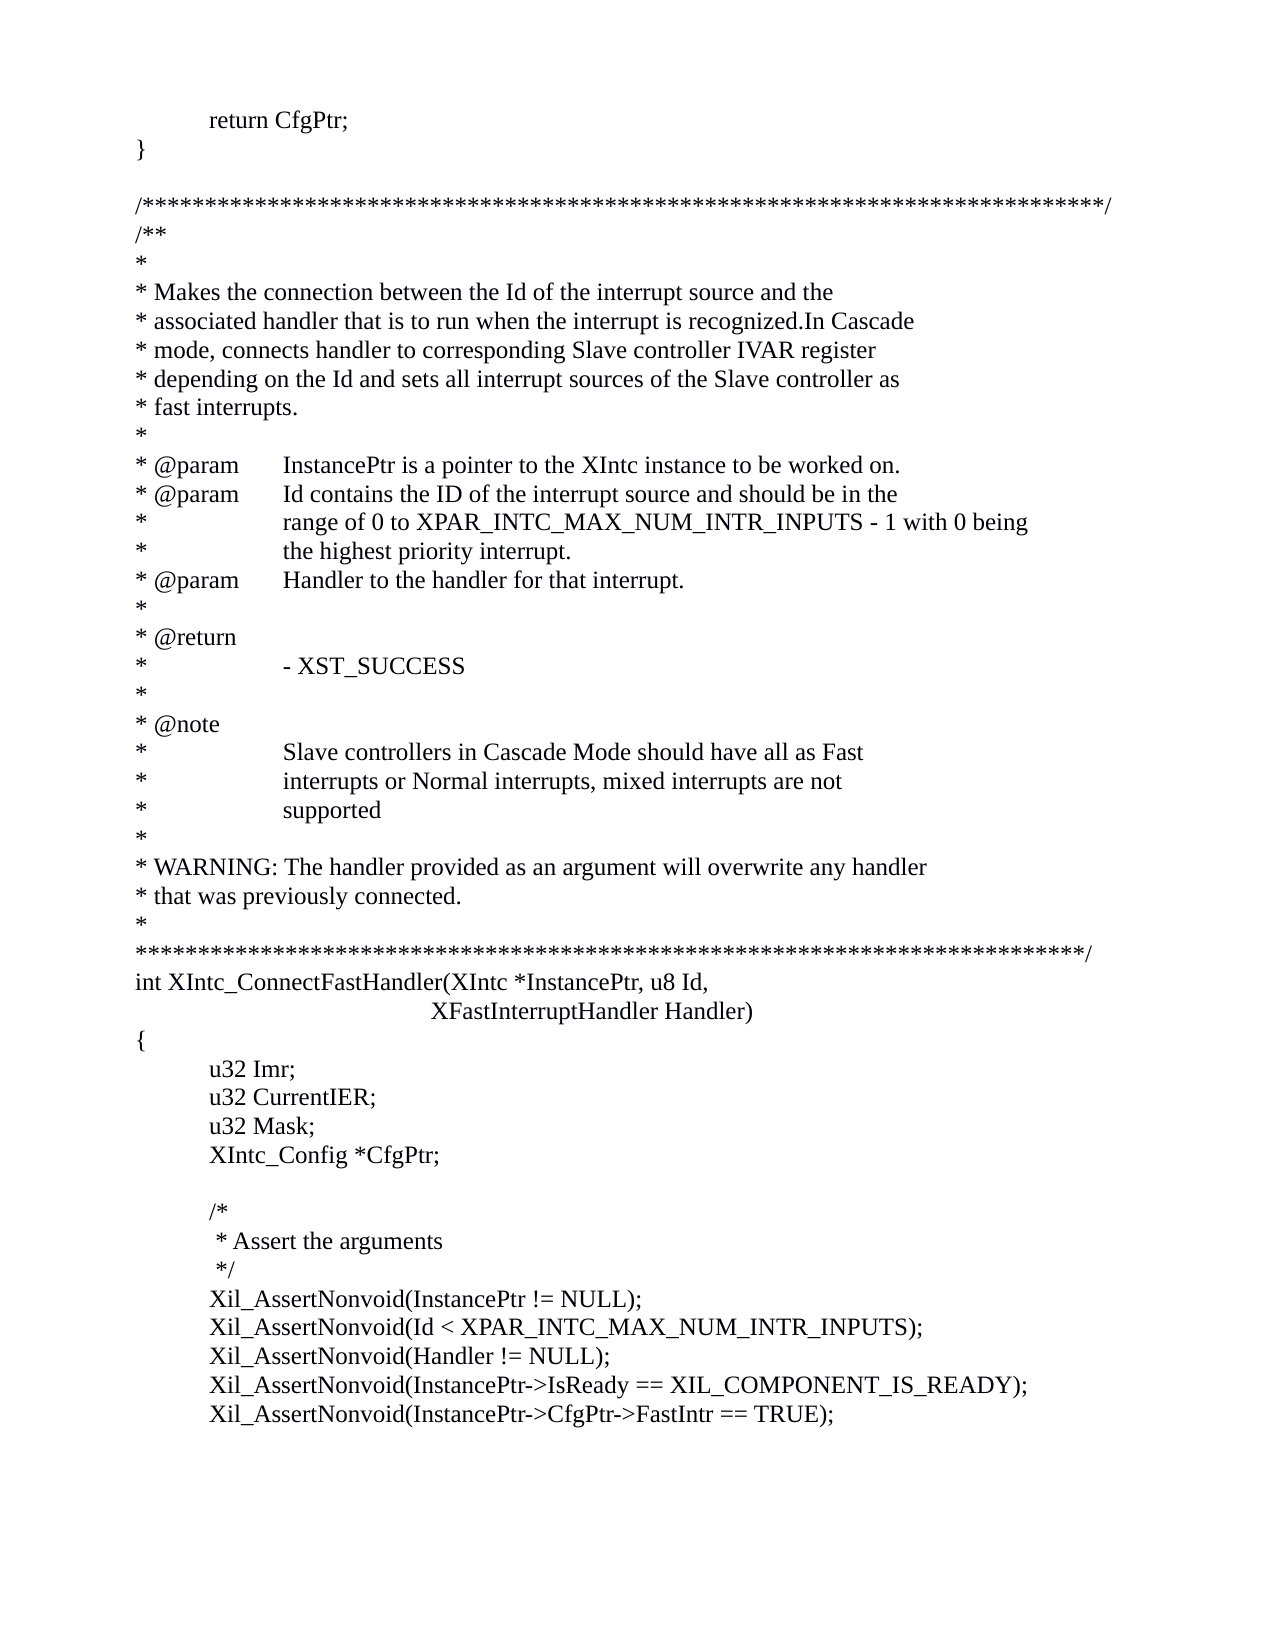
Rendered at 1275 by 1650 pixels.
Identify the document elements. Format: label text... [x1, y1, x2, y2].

text * [135, 249, 1125, 277]
text Xil_AssertNonvoid(Id < XPAR_INTC_MAX_NUM_INTR_INPUTS); [135, 1312, 1125, 1341]
text * [135, 594, 1125, 622]
text * @return [135, 622, 1125, 651]
text * that was previously connected. [135, 881, 1125, 910]
text * Makes the connection between the Id of the interrupt source and the [135, 277, 1125, 306]
text /*****************************************************************************/ [135, 191, 1125, 220]
text */ [135, 1255, 1125, 1284]
text * [135, 680, 1125, 709]
text * [135, 824, 1125, 852]
text u32 Mask; [135, 1111, 1125, 1140]
text Xil_AssertNonvoid(InstancePtr->IsReady == XIL_COMPONENT_IS_READY); [135, 1370, 1125, 1399]
text * fast interrupts. [135, 392, 1125, 421]
text /* [135, 1197, 1125, 1226]
text * supported [135, 795, 1125, 824]
text * @param Handler to the handler for that interrupt. [135, 565, 1125, 594]
text * [135, 421, 1125, 450]
text int XIntc_ConnectFastHandler(XIntc *InstancePtr, u8 Id, [135, 967, 1125, 996]
text /** [135, 220, 1125, 249]
text XIntc_Config *CfgPtr; [135, 1140, 1125, 1169]
text * depending on the Id and sets all interrupt sources of the Slave controller as [135, 364, 1125, 392]
text Xil_AssertNonvoid(InstancePtr != NULL); [135, 1284, 1125, 1312]
text * WARNING: The handler provided as an argument will overwrite any handler [135, 852, 1125, 881]
text * the highest priority interrupt. [135, 536, 1125, 565]
text * @param InstancePtr is a pointer to the XIntc instance to be worked on. [135, 450, 1125, 479]
text * interrupts or Normal interrupts, mixed interrupts are not [135, 766, 1125, 795]
text * - XST_SUCCESS [135, 651, 1125, 680]
text * range of 0 to XPAR_INTC_MAX_NUM_INTR_INPUTS - 1 with 0 being [135, 507, 1125, 536]
text * mode, connects handler to corresponding Slave controller IVAR register [135, 335, 1125, 364]
text Xil_AssertNonvoid(InstancePtr->CfgPtr->FastIntr == TRUE); [135, 1399, 1125, 1427]
text u32 CurrentIER; [135, 1082, 1125, 1111]
text Xil_AssertNonvoid(Handler != NULL); [135, 1341, 1125, 1370]
text * @param Id contains the ID of the interrupt source and should be in the [135, 479, 1125, 507]
text * Assert the arguments [135, 1226, 1125, 1255]
text * Slave controllers in Cascade Mode should have all as Fast [135, 737, 1125, 766]
text return CfgPtr; [135, 105, 1125, 134]
text * @note [135, 709, 1125, 737]
text * associated handler that is to run when the interrupt is recognized.In Cascade [135, 306, 1125, 335]
text } [135, 134, 1125, 162]
text ****************************************************************************/ [135, 939, 1125, 967]
text * [135, 910, 1125, 939]
text u32 Imr; [135, 1054, 1125, 1082]
text { [135, 1025, 1125, 1054]
text XFastInterruptHandler Handler) [135, 996, 1125, 1025]
